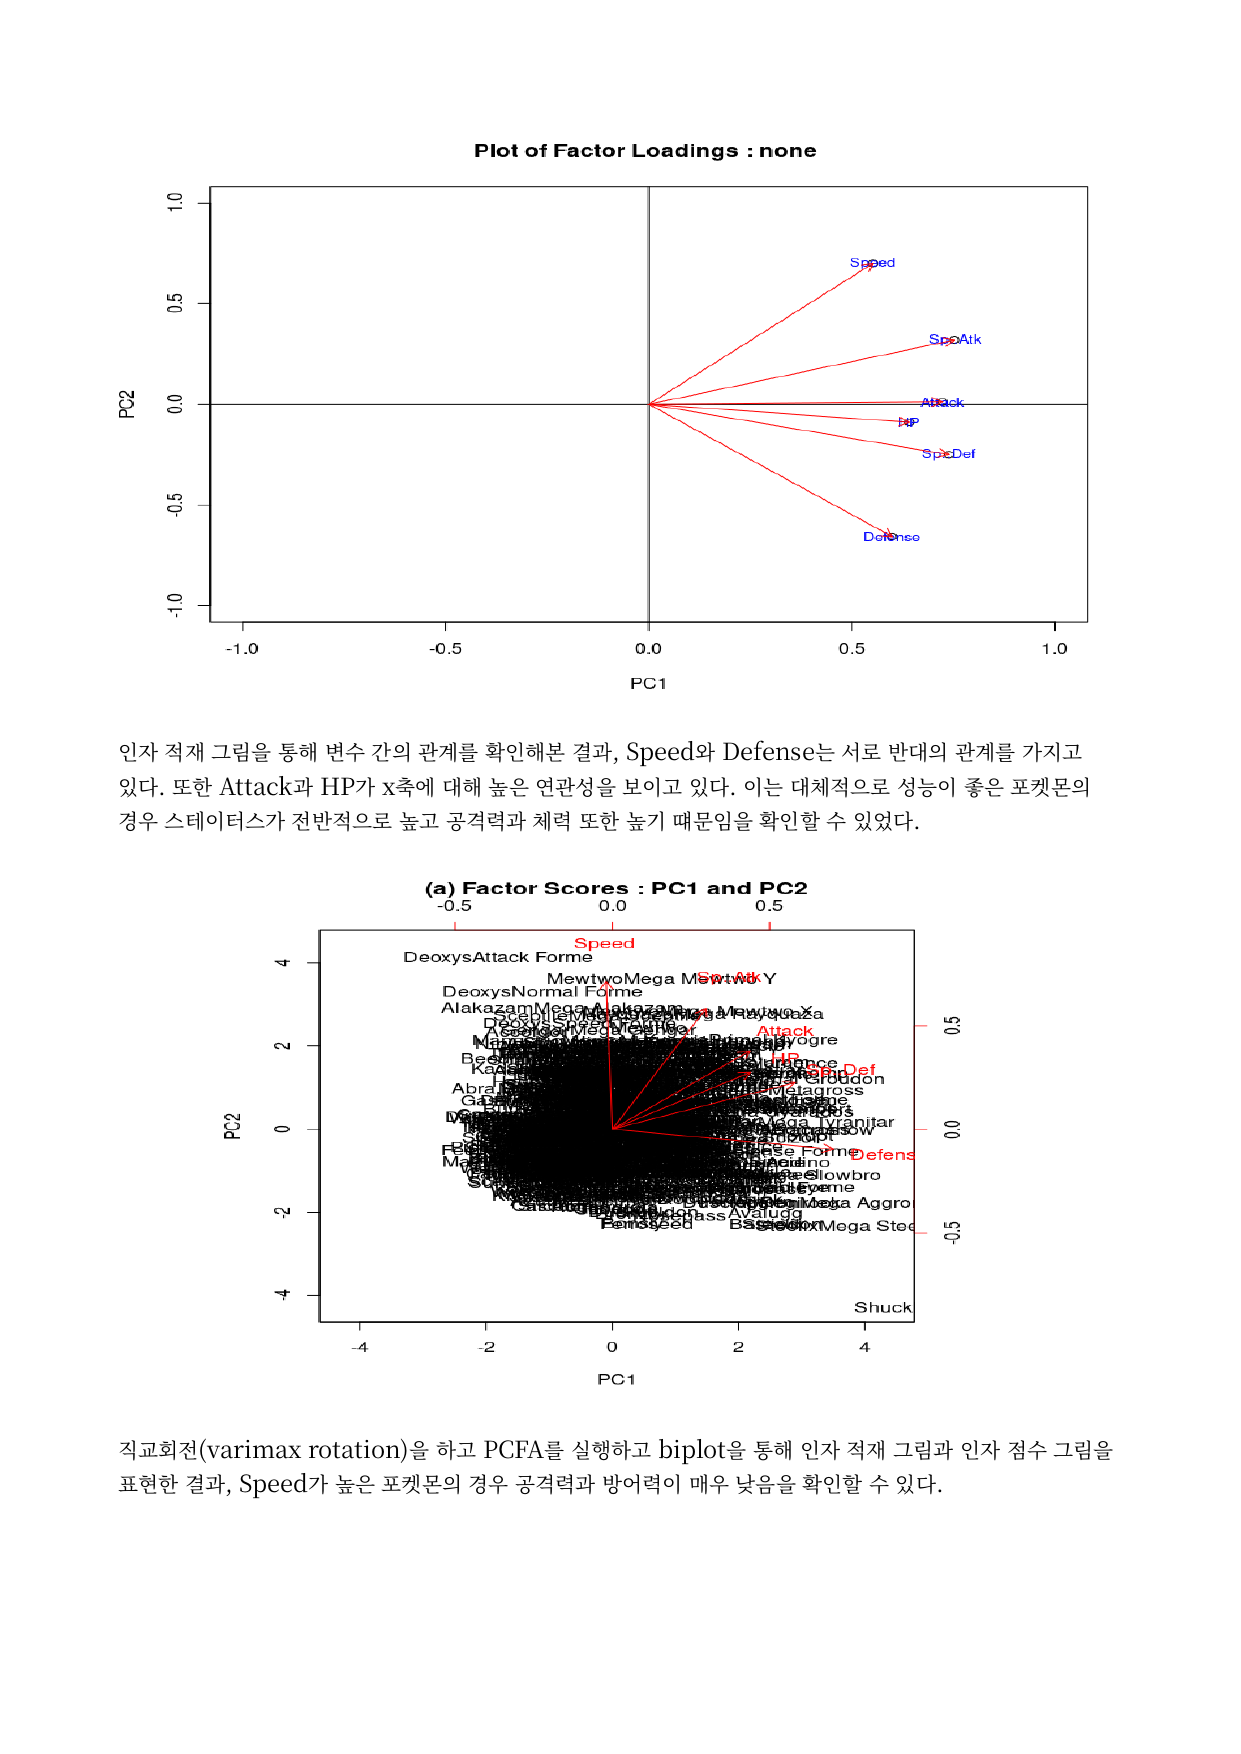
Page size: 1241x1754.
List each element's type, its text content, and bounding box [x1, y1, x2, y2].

text 인자 적재 그림을 통해 변수 간의 관계를 확인해본 결과, Speed와 Defense는 서로 반대의 관계를 가지고 있다. 또한 Attack과 HP가 x축에 대해 높은 연관성을 보이고 있다. 이는 대체적으로 성능이 좋은 포켓몬의 경우 스테이터스가 전반적으로 높고 공격력과 체력 또한 높기 떄문임을 확인할 수 있었다. [118, 733, 1122, 836]
picture [118, 118, 1123, 700]
picture [118, 870, 1123, 1397]
text 직교회전(varimax rotation)을 하고 PCFA를 실행하고 biplot을 통해 인자 적재 그림과 인자 점수 그림을 표현한 결과, Speed가 높은 포켓몬의 경우 공격력과 방어력이 매우 낮음을 확인할 수 있다. [118, 1431, 1122, 1499]
